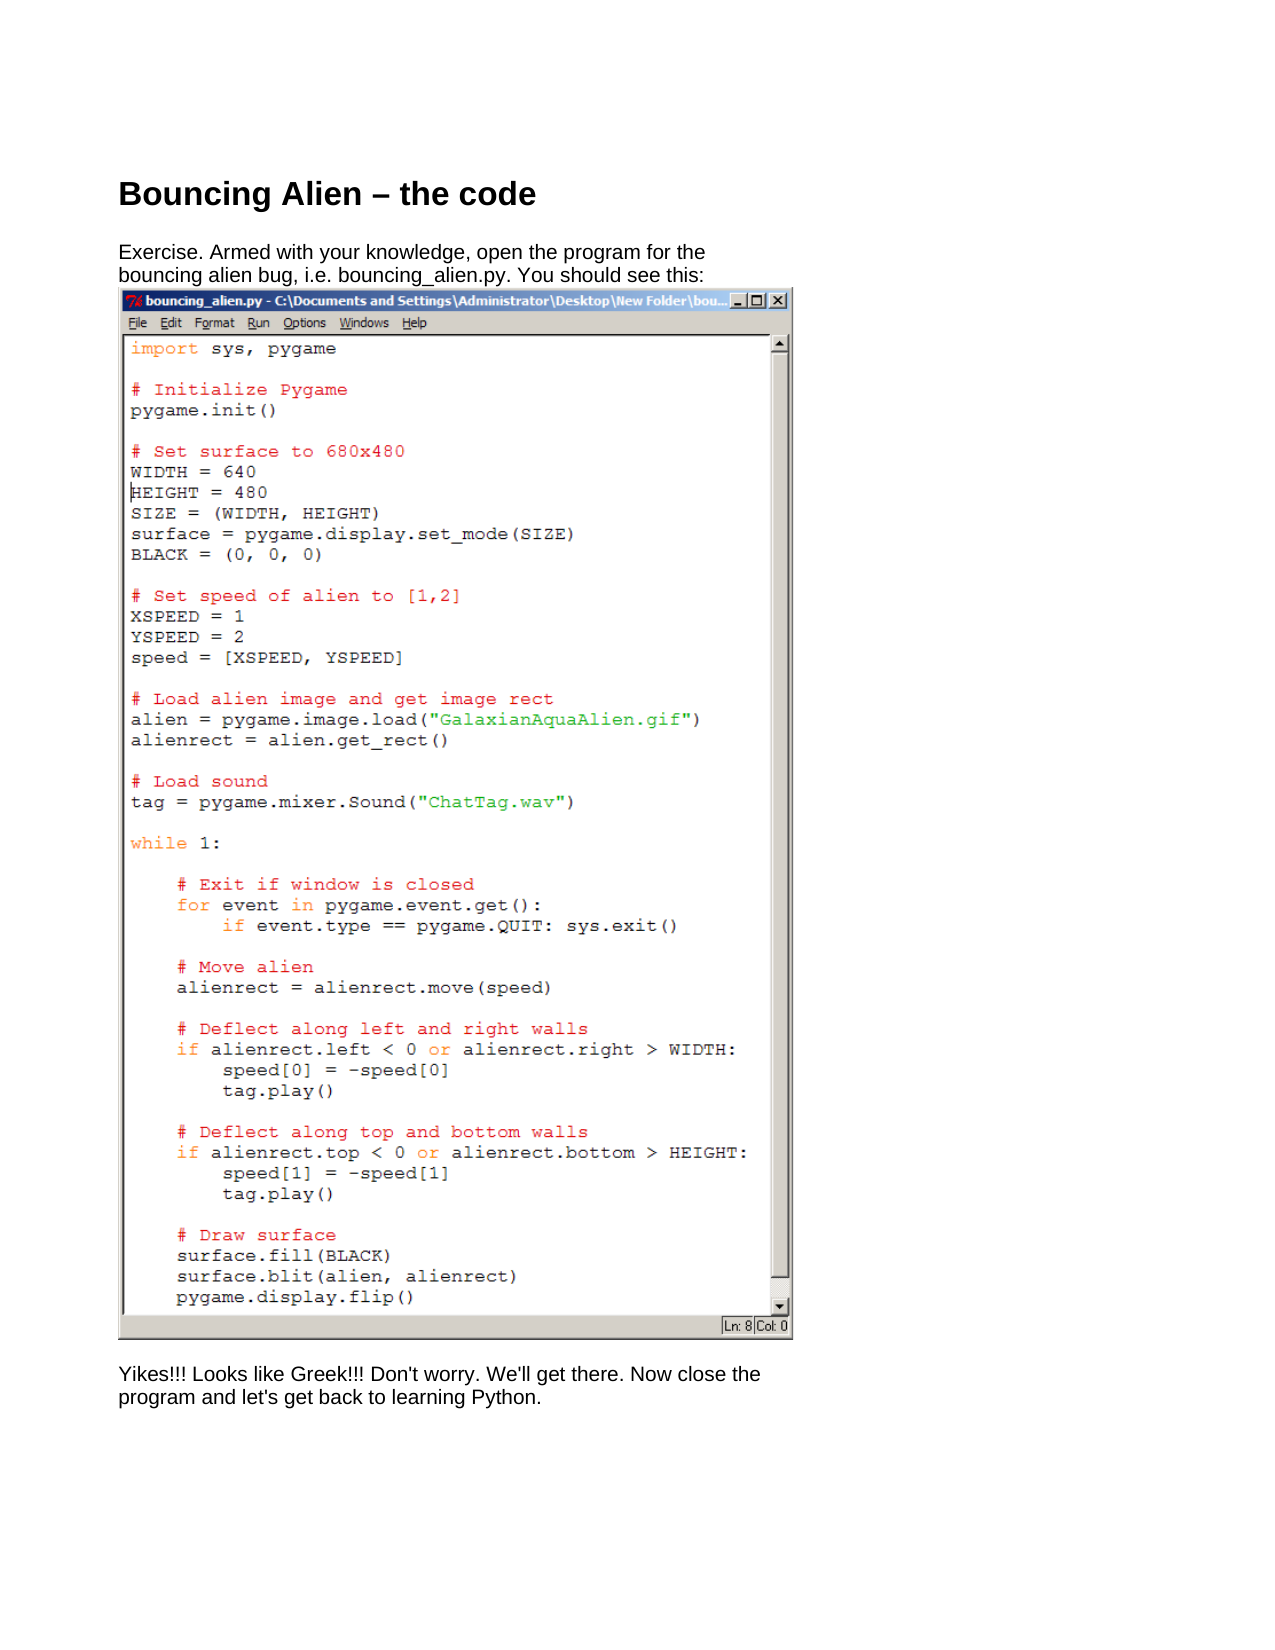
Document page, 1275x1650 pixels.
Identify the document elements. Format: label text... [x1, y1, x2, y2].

text Yikes!!! Looks like Greek!!! Don't worry. We'll get there. Now close the program and let's get back to learning Python. [118, 1363, 793, 1409]
text Exercise. Armed with your knowledge, open the program for the bouncing alien bug, i.e. bouncing_alien.py. You should see this: [118, 241, 793, 287]
text Bouncing Alien – the code [118, 175, 793, 213]
picture [118, 287, 794, 1340]
